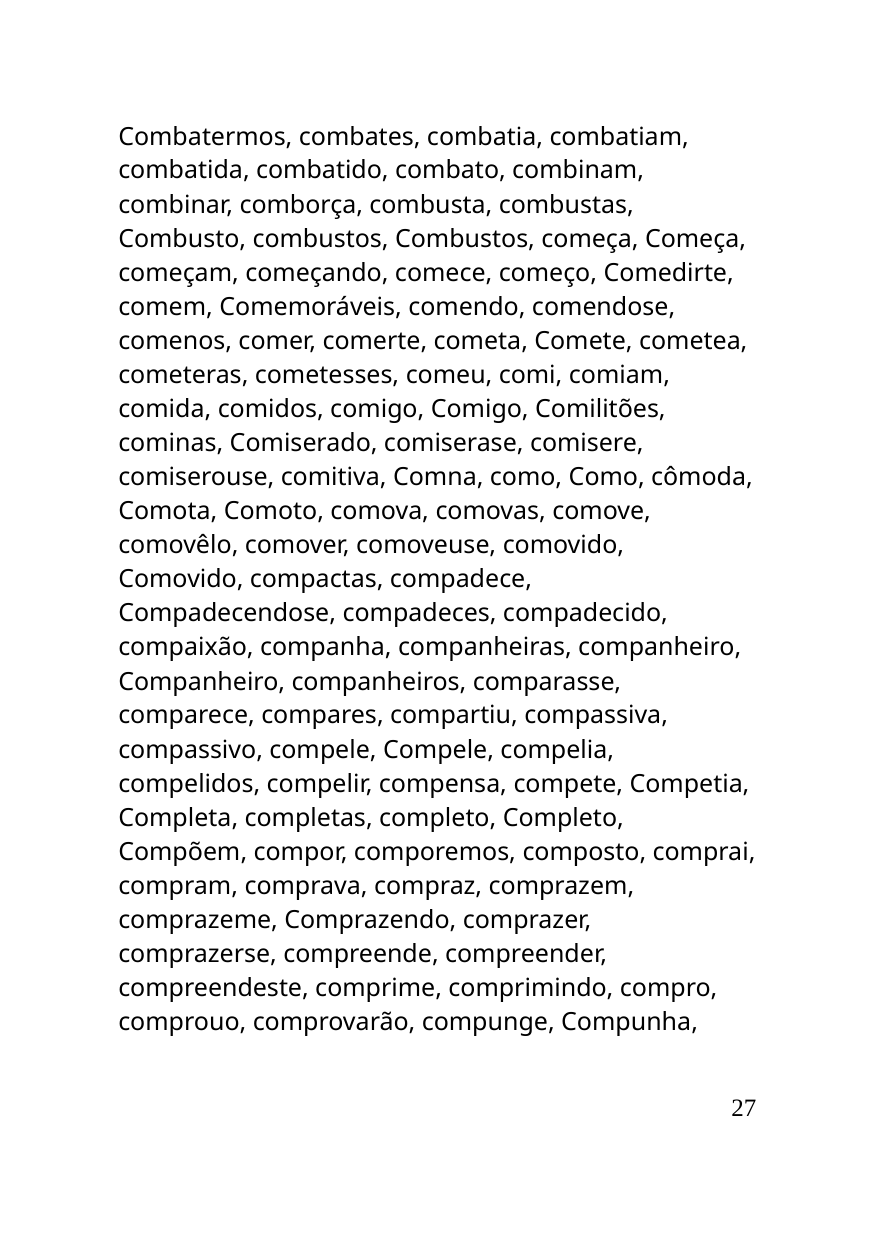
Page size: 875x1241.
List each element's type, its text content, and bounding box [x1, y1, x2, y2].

text Combatermos, combates, combatia, combatiam, combatida, combatido, combato, combinam, combinar, comborça, combusta, combustas, Combusto, combustos, Combustos, começa, Começa, começam, começando, comece, começo, Comedirte, comem, Comemoráveis, comendo, comendose, comenos, comer, comerte, cometa, Comete, cometea, cometeras, cometesses, comeu, comi, comiam, comida, comidos, comigo, Comigo, Comilitões, cominas, Comiserado, comiserase, comisere, comiserouse, comitiva, Comna, como, Como, cômoda, Comota, Comoto, comova, comovas, comove, comovêlo, comover, comoveuse, comovido, Comovido, compactas, compadece, Compadecendose, compadeces, compadecido, compaixão, companha, companheiras, companheiro, Companheiro, companheiros, comparasse, comparece, compares, compartiu, compassiva, compassivo, compele, Compele, compelia, compelidos, compelir, compensa, compete, Competia, Completa, completas, completo, Completo, Compõem, compor, comporemos, composto, comprai, compram, comprava, compraz, comprazem, comprazeme, Comprazendo, comprazer, comprazerse, compreende, compreender, compreendeste, comprime, comprimindo, compro, comprouo, comprovarão, compunge, Compunha, [118, 118, 756, 1038]
